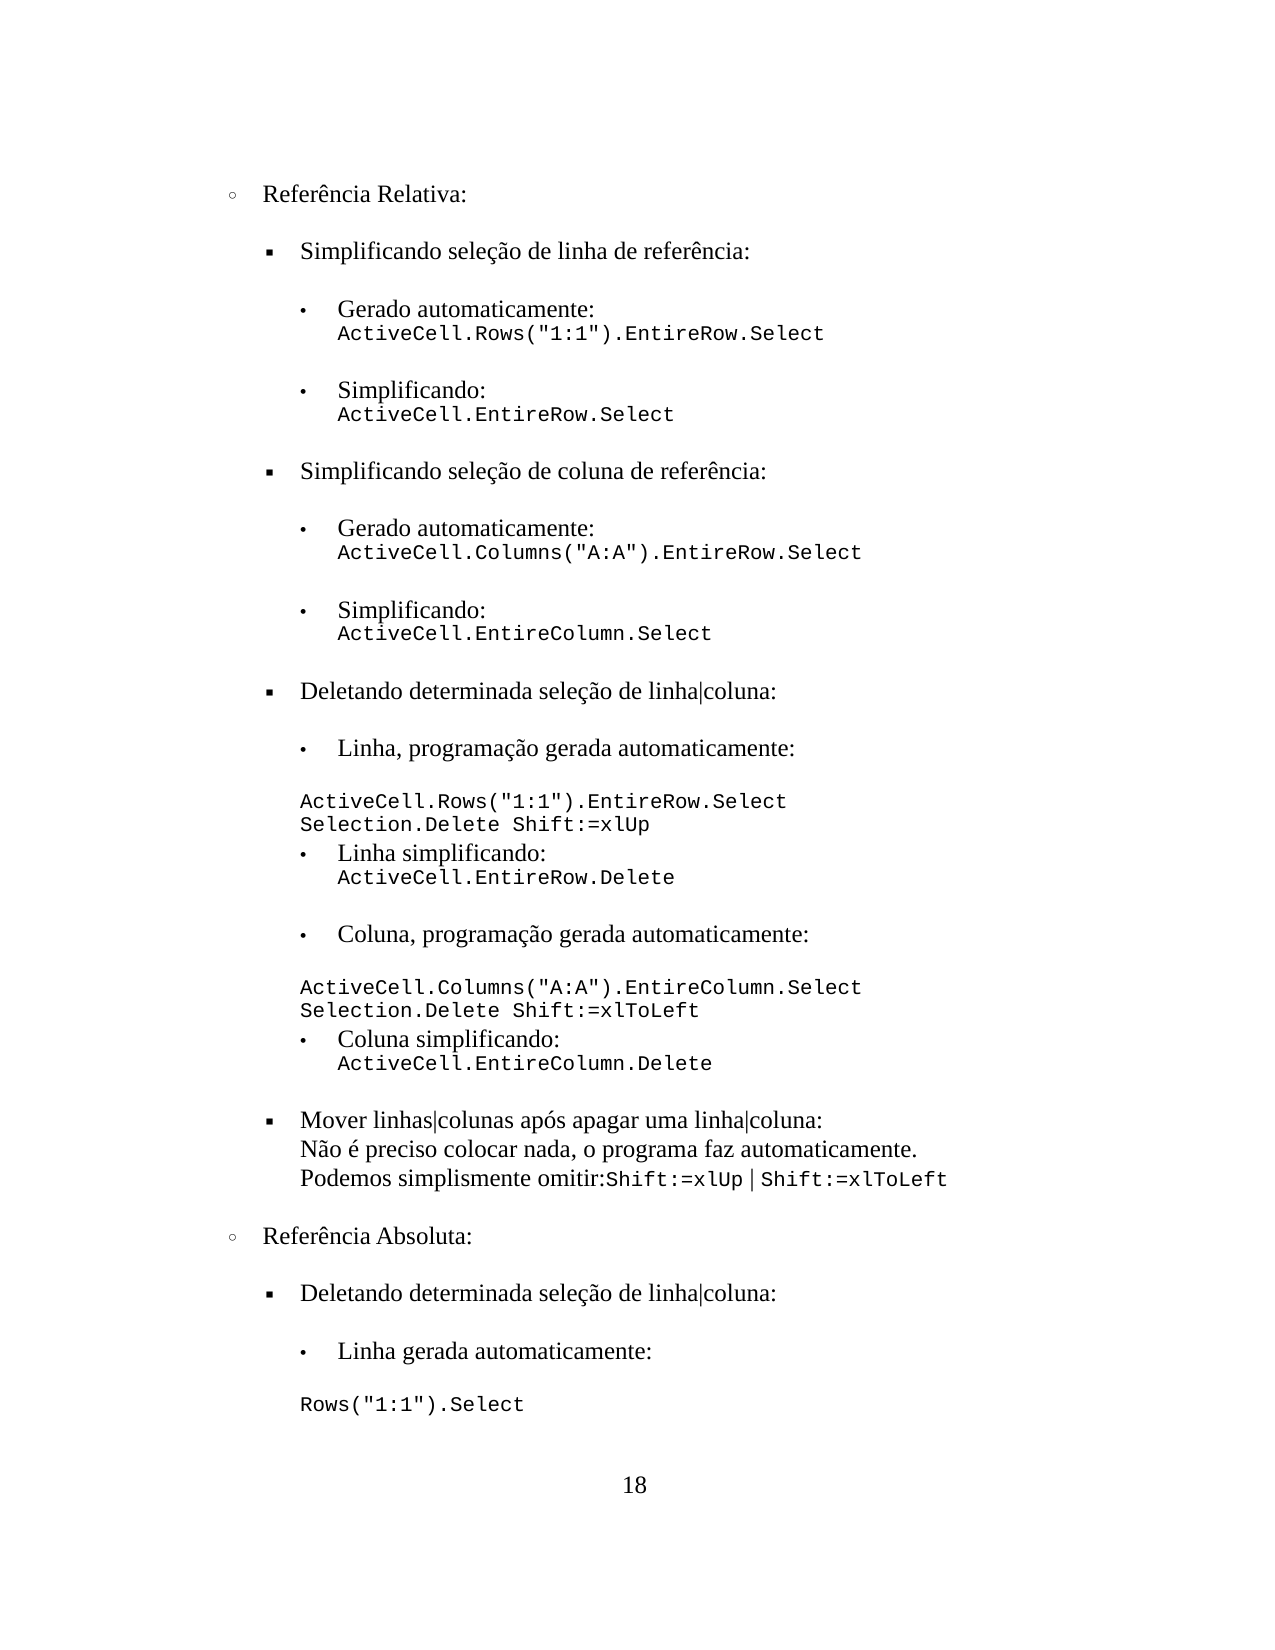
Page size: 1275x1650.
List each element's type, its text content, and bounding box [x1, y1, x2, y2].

list Simplificando: ActiveCell.EntireRow.Select [300, 375, 1125, 456]
list Mover linhas|colunas após apagar uma linha|coluna: Não é preciso colocar nada, o programa faz automaticamente. Podemos simplismente omitir:Shift:=xlUp | Shift:=xlToLeft [262, 1105, 1125, 1221]
list Linha gerada automaticamente: [300, 1336, 1125, 1393]
list Coluna simplificando: ActiveCell.EntireColumn.Delete [300, 1024, 1125, 1105]
list Deletando determinada seleção de linha|coluna: [262, 676, 1125, 733]
list ActiveCell.Rows("1:1").EntireRow.Select [262, 791, 1125, 814]
list Deletando determinada seleção de linha|coluna: [262, 1278, 1125, 1336]
list Simplificando seleção de linha de referência: [262, 236, 1125, 294]
list Referência Relativa: [225, 179, 1125, 236]
list Linha, programação gerada automaticamente: [300, 733, 1125, 791]
list Coluna, programação gerada automaticamente: [300, 919, 1125, 977]
list Gerado automaticamente: ActiveCell.Rows("1:1").EntireRow.Select [300, 294, 1125, 375]
list Simplificando seleção de coluna de referência: [262, 456, 1125, 513]
list [187, 150, 1125, 179]
list Referência Absoluta: [225, 1221, 1125, 1278]
list Selection.Delete Shift:=xlToLeft [262, 1000, 1125, 1024]
list Selection.Delete Shift:=xlUp [262, 814, 1125, 838]
list Gerado automaticamente: ActiveCell.Columns("A:A").EntireRow.Select [300, 513, 1125, 595]
list Rows("1:1").Select [262, 1393, 1125, 1417]
list ActiveCell.Columns("A:A").EntireColumn.Select [262, 977, 1125, 1000]
list Linha simplificando: ActiveCell.EntireRow.Delete [300, 838, 1125, 919]
list Simplificando: ActiveCell.EntireColumn.Select [300, 595, 1125, 676]
